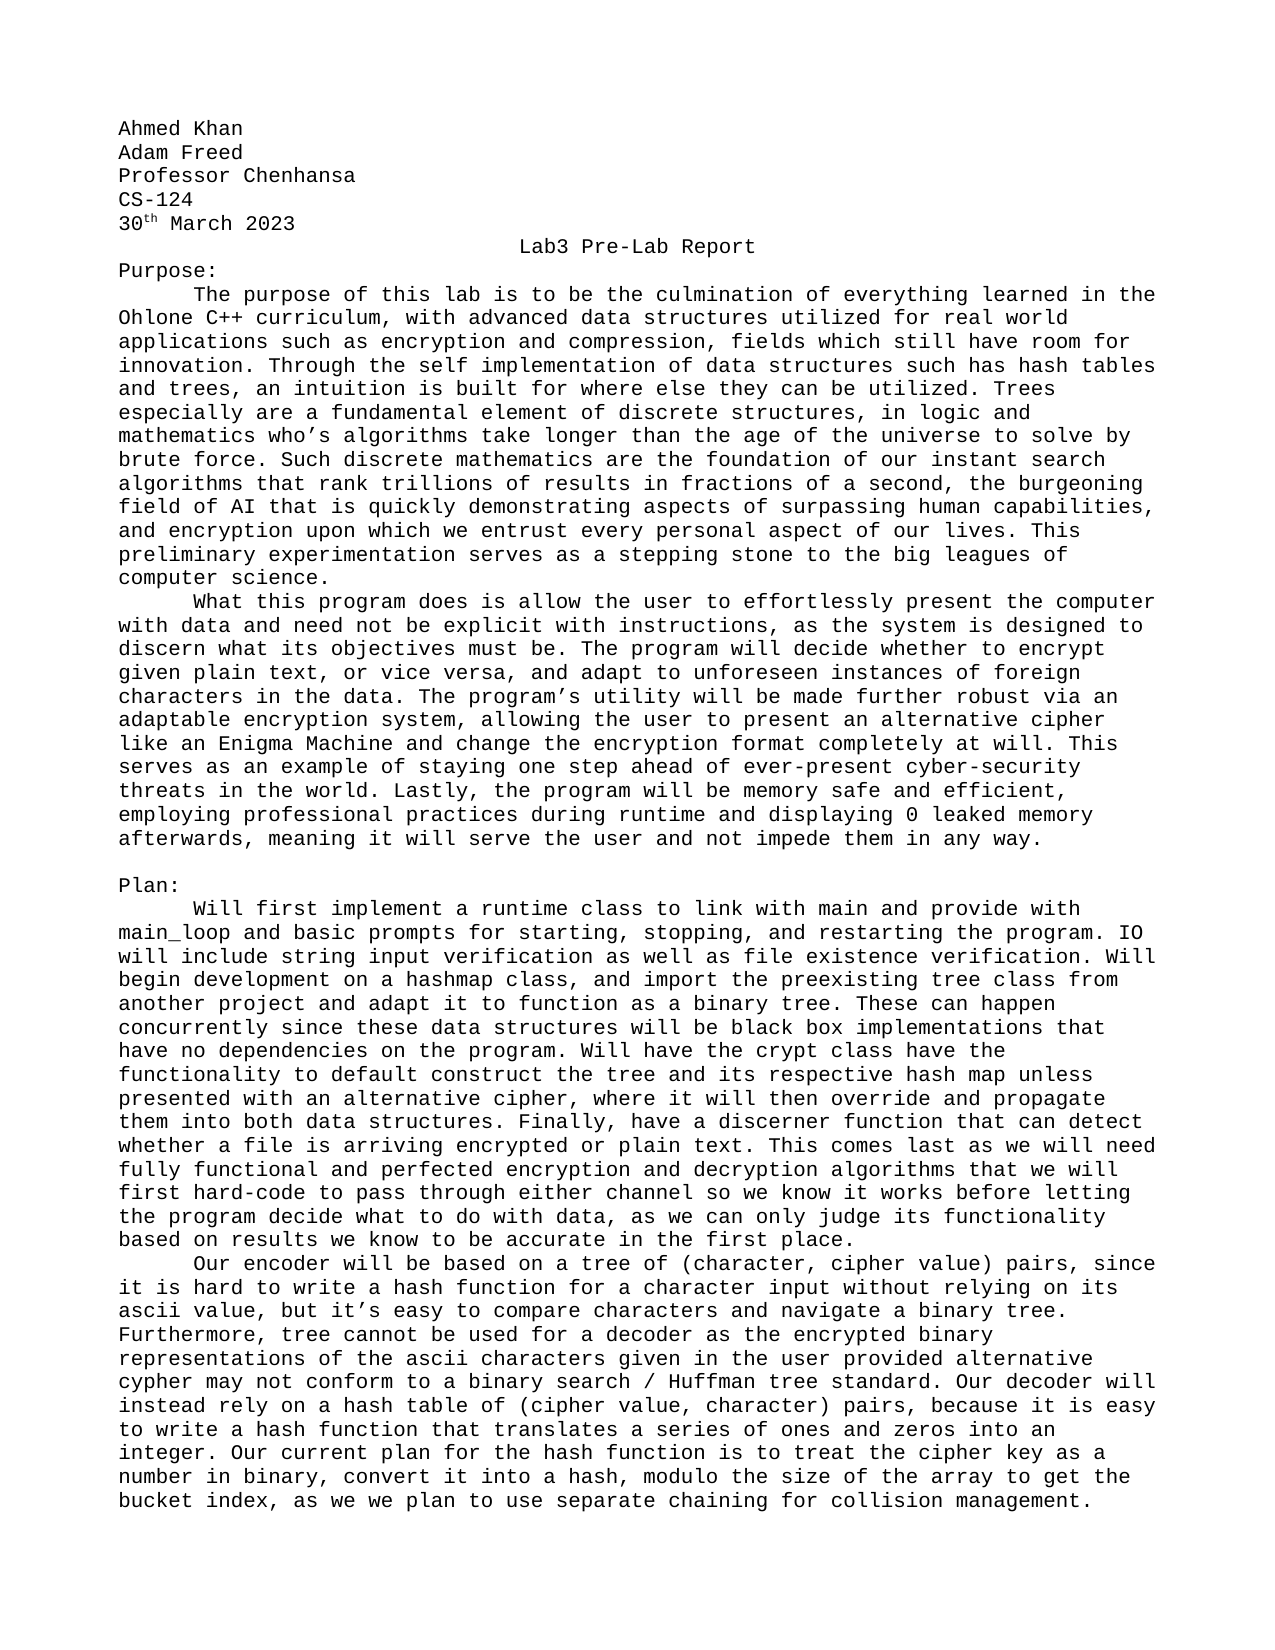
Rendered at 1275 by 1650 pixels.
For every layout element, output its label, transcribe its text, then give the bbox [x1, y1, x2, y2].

text The purpose of this lab is to be the culmination of everything learned in the Ohlone C++ curriculum, with advanced data structures utilized for real world applications such as encryption and compression, fields which still have room for innovation. Through the self implementation of data structures such has hash tables and trees, an intuition is built for where else they can be utilized. Trees especially are a fundamental element of discrete structures, in logic and mathematics who’s algorithms take longer than the age of the universe to solve by brute force. Such discrete mathematics are the foundation of our instant search algorithms that rank trillions of results in fractions of a second, the burgeoning field of AI that is quickly demonstrating aspects of surpassing human capabilities, and encryption upon which we entrust every personal aspect of our lives. This preliminary experimentation serves as a stepping stone to the big leagues of computer science. [118, 284, 1157, 591]
text Lab3 Pre-Lab Report [118, 236, 1157, 260]
text Adam Freed [118, 142, 1157, 165]
text Our encoder will be based on a tree of (character, cipher value) pairs, since it is hard to write a hash function for a character input without relying on its ascii value, but it’s easy to compare characters and navigate a binary tree. Furthermore, tree cannot be used for a decoder as the encrypted binary representations of the ascii characters given in the user provided alternative cypher may not conform to a binary search / Huffman tree standard. Our decoder will instead rely on a hash table of (cipher value, character) pairs, because it is easy to write a hash function that translates a series of ones and zeros into an integer. Our current plan for the hash function is to treat the cipher key as a number in binary, convert it into a hash, modulo the size of the array to get the bucket index, as we we plan to use separate chaining for collision management. [118, 1253, 1157, 1513]
text Professor Chenhansa [118, 165, 1157, 189]
text Purpose: [118, 260, 1157, 284]
text Ahmed Khan [118, 118, 1157, 142]
text Will first implement a runtime class to link with main and provide with main_loop and basic prompts for starting, stopping, and restarting the program. IO will include string input verification as well as file existence verification. Will begin development on a hashmap class, and import the preexisting tree class from another project and adapt it to function as a binary tree. These can happen concurrently since these data structures will be black box implementations that have no dependencies on the program. Will have the crypt class have the functionality to default construct the tree and its respective hash map unless presented with an alternative cipher, where it will then override and propagate them into both data structures. Finally, have a discerner function that can detect whether a file is arriving encrypted or plain text. This comes last as we will need fully functional and perfected encryption and decryption algorithms that we will first hard-code to pass through either channel so we know it works before letting the program decide what to do with data, as we can only judge its functionality based on results we know to be accurate in the first place. [118, 898, 1157, 1253]
text What this program does is allow the user to effortlessly present the computer with data and need not be explicit with instructions, as the system is designed to discern what its objectives must be. The program will decide whether to encrypt given plain text, or vice versa, and adapt to unforeseen instances of foreign characters in the data. The program’s utility will be made further robust via an adaptable encryption system, allowing the user to present an alternative cipher like an Enigma Machine and change the encryption format completely at will. This serves as an example of staying one step ahead of ever-present cyber-security threats in the world. Lastly, the program will be memory safe and efficient, employing professional practices during runtime and displaying 0 leaked memory afterwards, meaning it will serve the user and not impede them in any way. [118, 591, 1157, 851]
text CS-124 [118, 189, 1157, 213]
text 30th March 2023 [118, 213, 1157, 236]
text Plan: [118, 875, 1157, 898]
